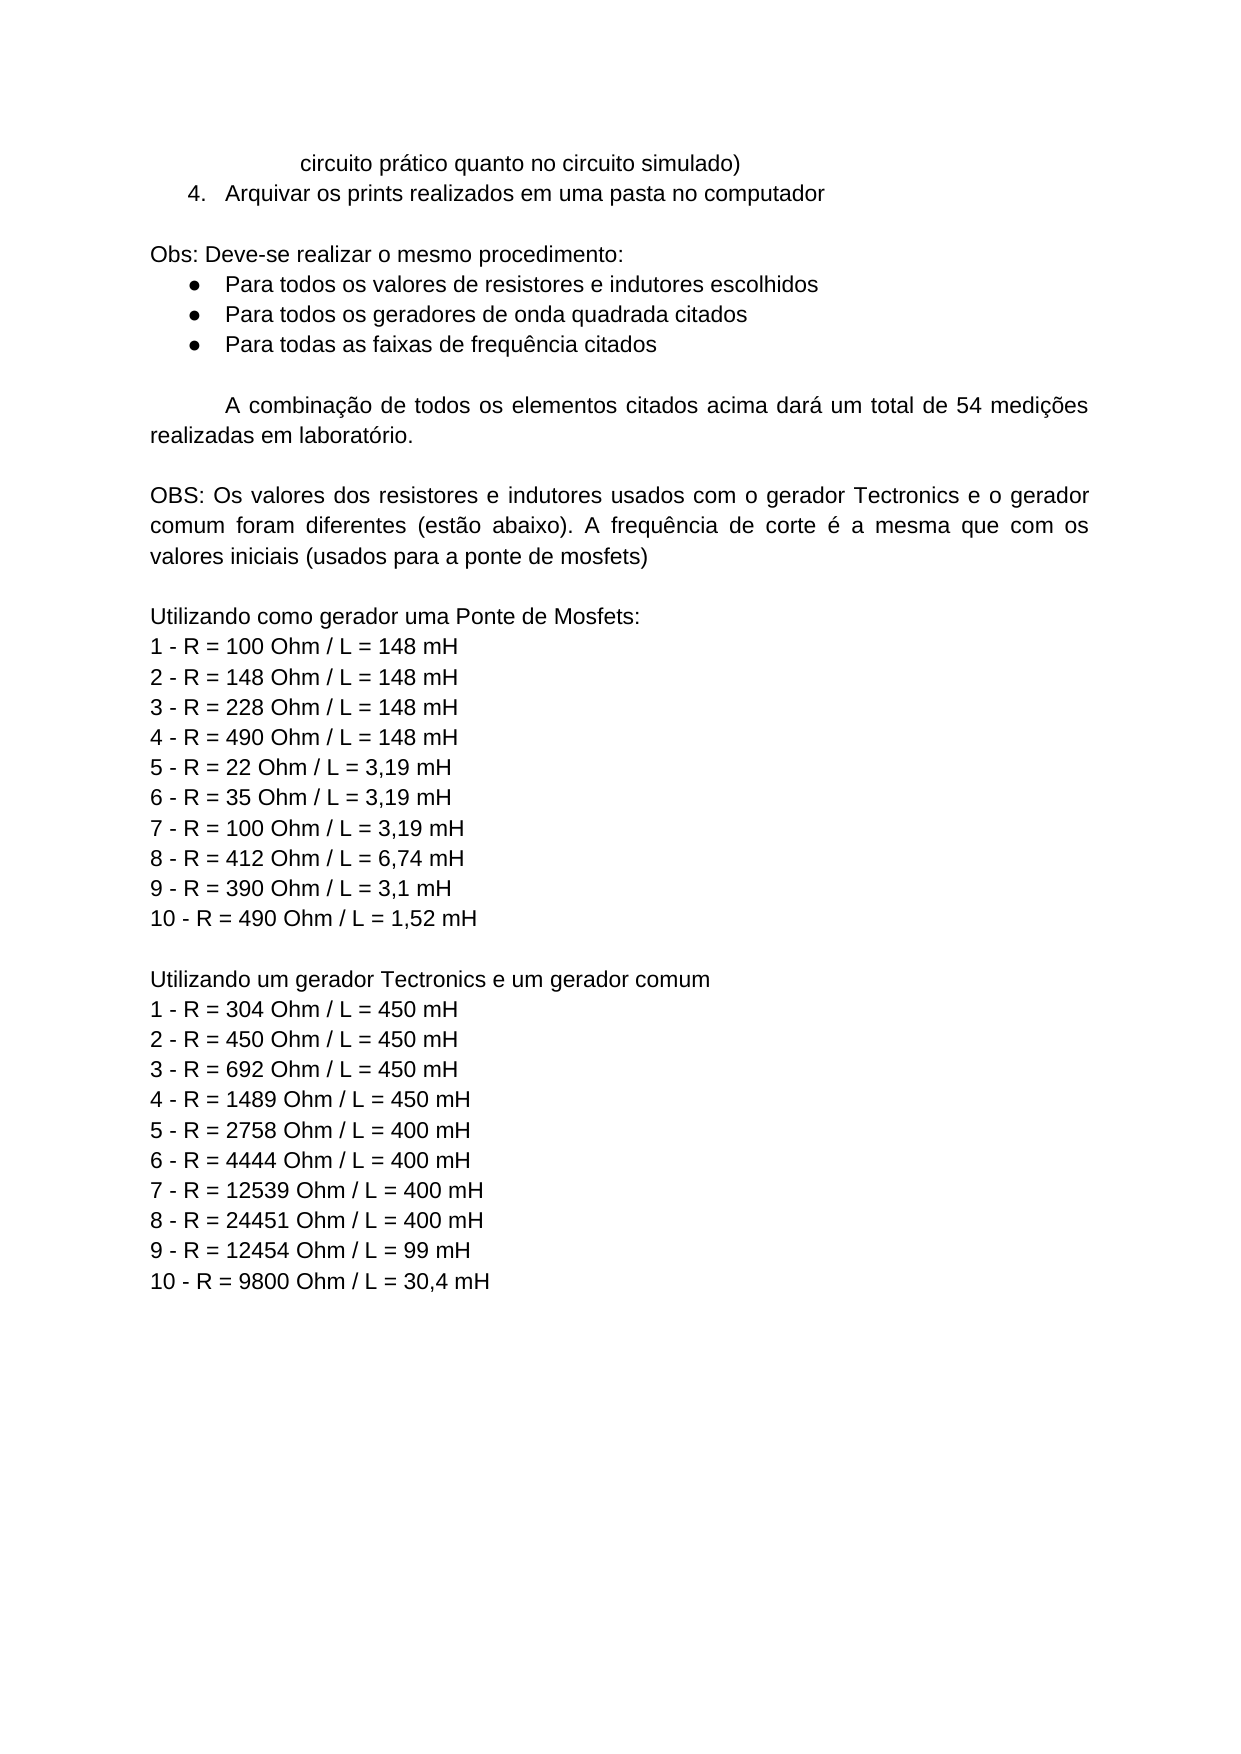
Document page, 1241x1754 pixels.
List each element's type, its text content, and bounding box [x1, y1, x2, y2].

text Utilizando um gerador Tectronics e um gerador comum [150, 966, 1090, 992]
text Utilizando como gerador uma Ponte de Mosfets: [150, 603, 1090, 629]
text 2 - R = 450 Ohm / L = 450 mH [150, 1026, 1090, 1052]
text 9 - R = 12454 Ohm / L = 99 mH [150, 1237, 1090, 1264]
text 5 - R = 2758 Ohm / L = 400 mH [150, 1117, 1090, 1143]
text 2 - R = 148 Ohm / L = 148 mH [150, 663, 1090, 690]
text 5 - R = 22 Ohm / L = 3,19 mH [150, 754, 1090, 781]
text Obs: Deve-se realizar o mesmo procedimento: [150, 241, 1090, 267]
list circuito prático quanto no circuito simulado) [262, 150, 1090, 176]
text 6 - R = 35 Ohm / L = 3,19 mH [150, 784, 1090, 811]
list Para todas as faixas de frequência citados [187, 331, 1090, 358]
text 10 - R = 9800 Ohm / L = 30,4 mH [150, 1268, 1090, 1294]
list Para todos os geradores de onda quadrada citados [187, 301, 1090, 327]
text OBS: Os valores dos resistores e indutores usados com o gerador Tectronics e o gerador comum foram diferentes (estão abaixo). A frequência de corte é a mesma que com os valores iniciais (usados para a ponte de mosfets) [150, 482, 1090, 569]
text 6 - R = 4444 Ohm / L = 400 mH [150, 1147, 1090, 1173]
text 4 - R = 490 Ohm / L = 148 mH [150, 724, 1090, 750]
text 1 - R = 100 Ohm / L = 148 mH [150, 633, 1090, 660]
text 10 - R = 490 Ohm / L = 1,52 mH [150, 905, 1090, 932]
text 3 - R = 228 Ohm / L = 148 mH [150, 694, 1090, 720]
text 8 - R = 412 Ohm / L = 6,74 mH [150, 845, 1090, 871]
text 7 - R = 12539 Ohm / L = 400 mH [150, 1177, 1090, 1203]
text 4 - R = 1489 Ohm / L = 450 mH [150, 1086, 1090, 1113]
text 3 - R = 692 Ohm / L = 450 mH [150, 1056, 1090, 1083]
text 7 - R = 100 Ohm / L = 3,19 mH [150, 814, 1090, 841]
list Arquivar os prints realizados em uma pasta no computador [187, 180, 1090, 207]
text 9 - R = 390 Ohm / L = 3,1 mH [150, 875, 1090, 901]
list Para todos os valores de resistores e indutores escolhidos [187, 271, 1090, 297]
text 1 - R = 304 Ohm / L = 450 mH [150, 996, 1090, 1022]
text 8 - R = 24451 Ohm / L = 400 mH [150, 1207, 1090, 1234]
text A combinação de todos os elementos citados acima dará um total de 54 medições realizadas em laboratório. [150, 392, 1090, 448]
